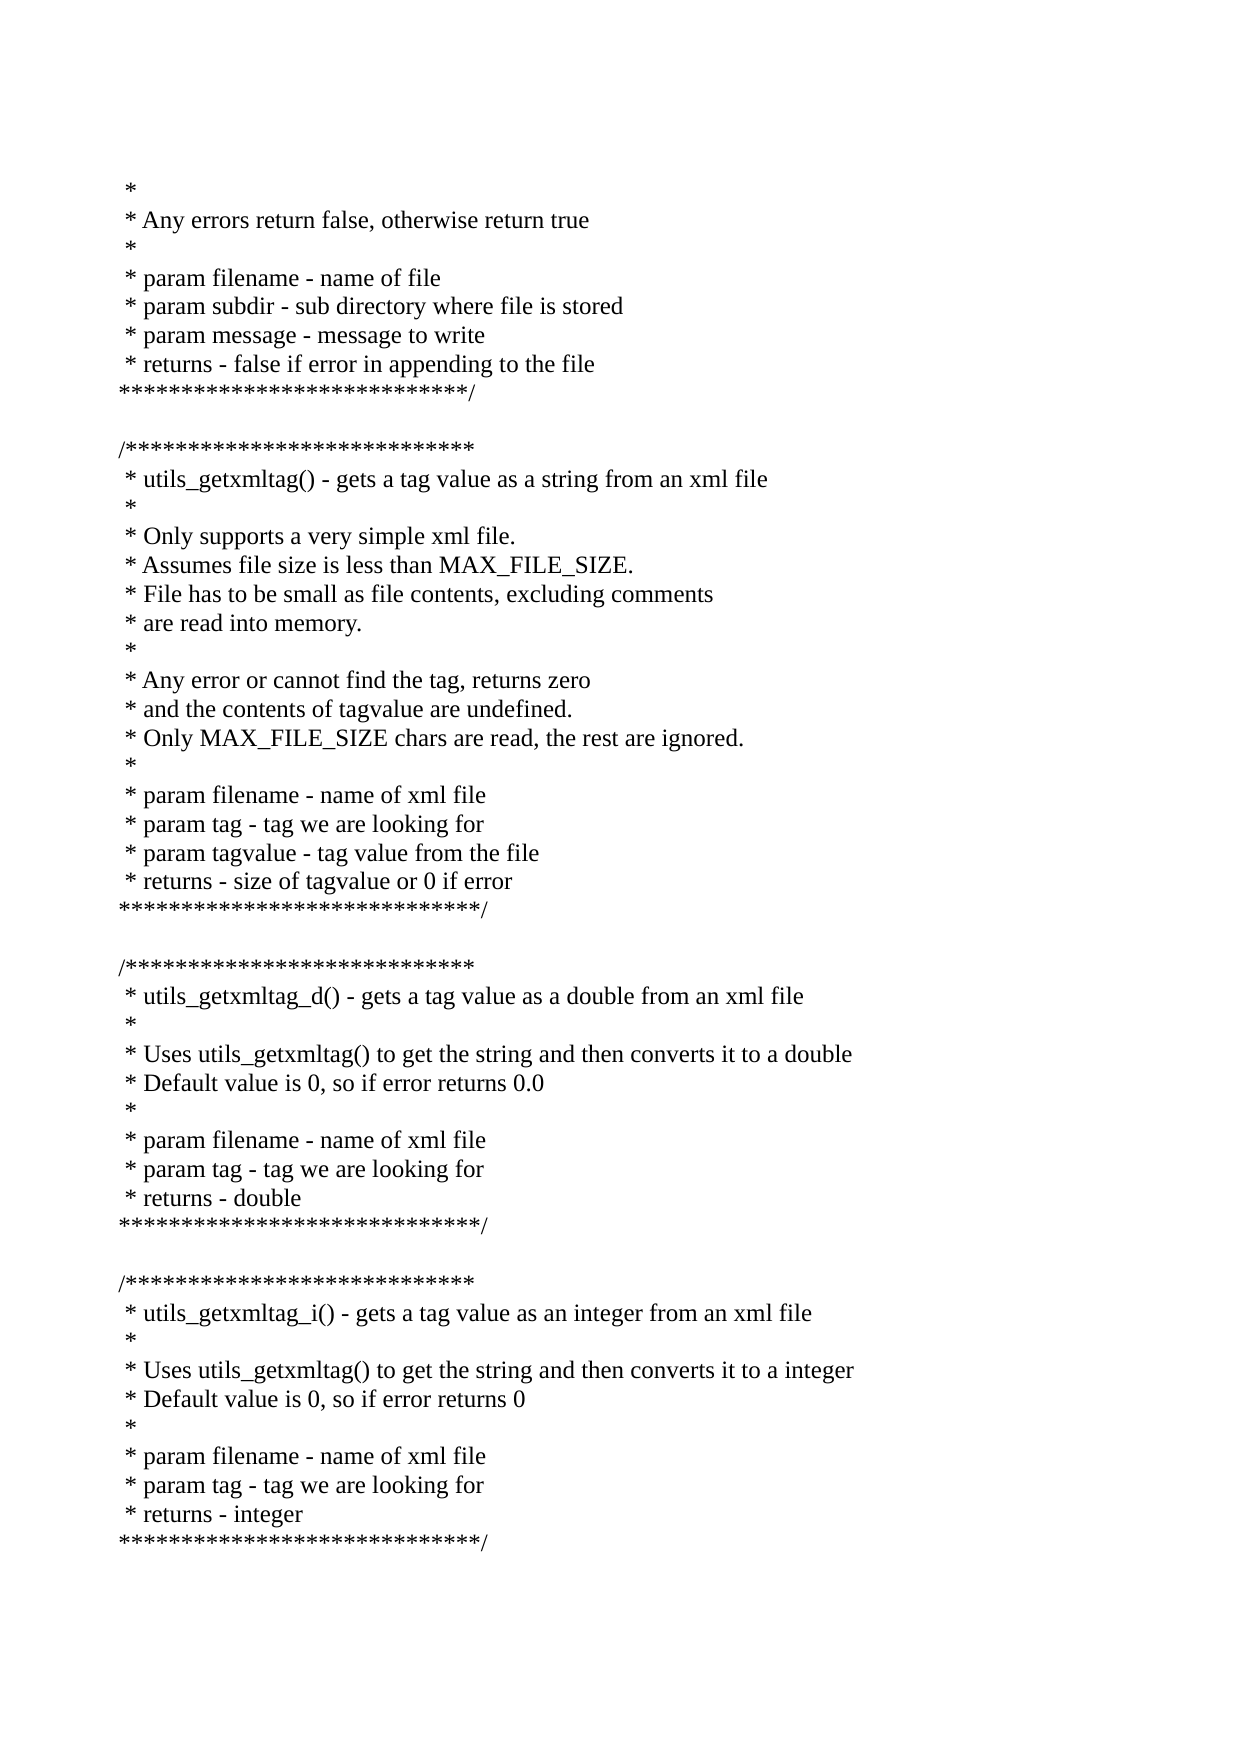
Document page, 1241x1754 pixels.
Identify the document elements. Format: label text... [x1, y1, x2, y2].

text * param tag - tag we are looking for [118, 1470, 1122, 1499]
text * are read into memory. [118, 608, 1122, 636]
text * utils_getxmltag_d() - gets a tag value as a double from an xml file [118, 981, 1122, 1010]
text ****************************/ [118, 378, 1122, 406]
text *****************************/ [118, 1528, 1122, 1556]
text * Only supports a very simple xml file. [118, 521, 1122, 550]
text * param filename - name of file [118, 263, 1122, 291]
text * param tag - tag we are looking for [118, 1154, 1122, 1183]
text * [118, 1326, 1122, 1355]
text * [118, 1096, 1122, 1125]
text * [118, 493, 1122, 521]
text * utils_getxmltag_i() - gets a tag value as an integer from an xml file [118, 1298, 1122, 1326]
text * File has to be small as file contents, excluding comments [118, 579, 1122, 608]
text * param filename - name of xml file [118, 1125, 1122, 1154]
text * param filename - name of xml file [118, 780, 1122, 809]
text * Uses utils_getxmltag() to get the string and then converts it to a integer [118, 1355, 1122, 1384]
text * [118, 751, 1122, 780]
text /**************************** [118, 953, 1122, 981]
text /**************************** [118, 435, 1122, 464]
text * [118, 176, 1122, 205]
text * returns - integer [118, 1499, 1122, 1528]
text * Assumes file size is less than MAX_FILE_SIZE. [118, 550, 1122, 579]
text * param filename - name of xml file [118, 1441, 1122, 1470]
text * returns - double [118, 1183, 1122, 1211]
text * [118, 636, 1122, 665]
text * utils_getxmltag() - gets a tag value as a string from an xml file [118, 464, 1122, 493]
text * returns - false if error in appending to the file [118, 349, 1122, 378]
text * [118, 234, 1122, 263]
text * Default value is 0, so if error returns 0 [118, 1384, 1122, 1413]
text * returns - size of tagvalue or 0 if error [118, 866, 1122, 895]
text * [118, 1413, 1122, 1441]
text * and the contents of tagvalue are undefined. [118, 694, 1122, 723]
text * Default value is 0, so if error returns 0.0 [118, 1068, 1122, 1096]
text * Any error or cannot find the tag, returns zero [118, 665, 1122, 694]
text * Only MAX_FILE_SIZE chars are read, the rest are ignored. [118, 723, 1122, 751]
text * param message - message to write [118, 320, 1122, 349]
text * param tag - tag we are looking for [118, 809, 1122, 838]
text * param tagvalue - tag value from the file [118, 838, 1122, 866]
text *****************************/ [118, 895, 1122, 924]
text * [118, 1010, 1122, 1039]
text * Any errors return false, otherwise return true [118, 205, 1122, 234]
text /**************************** [118, 1269, 1122, 1298]
text * param subdir - sub directory where file is stored [118, 291, 1122, 320]
text * Uses utils_getxmltag() to get the string and then converts it to a double [118, 1039, 1122, 1068]
text *****************************/ [118, 1211, 1122, 1240]
